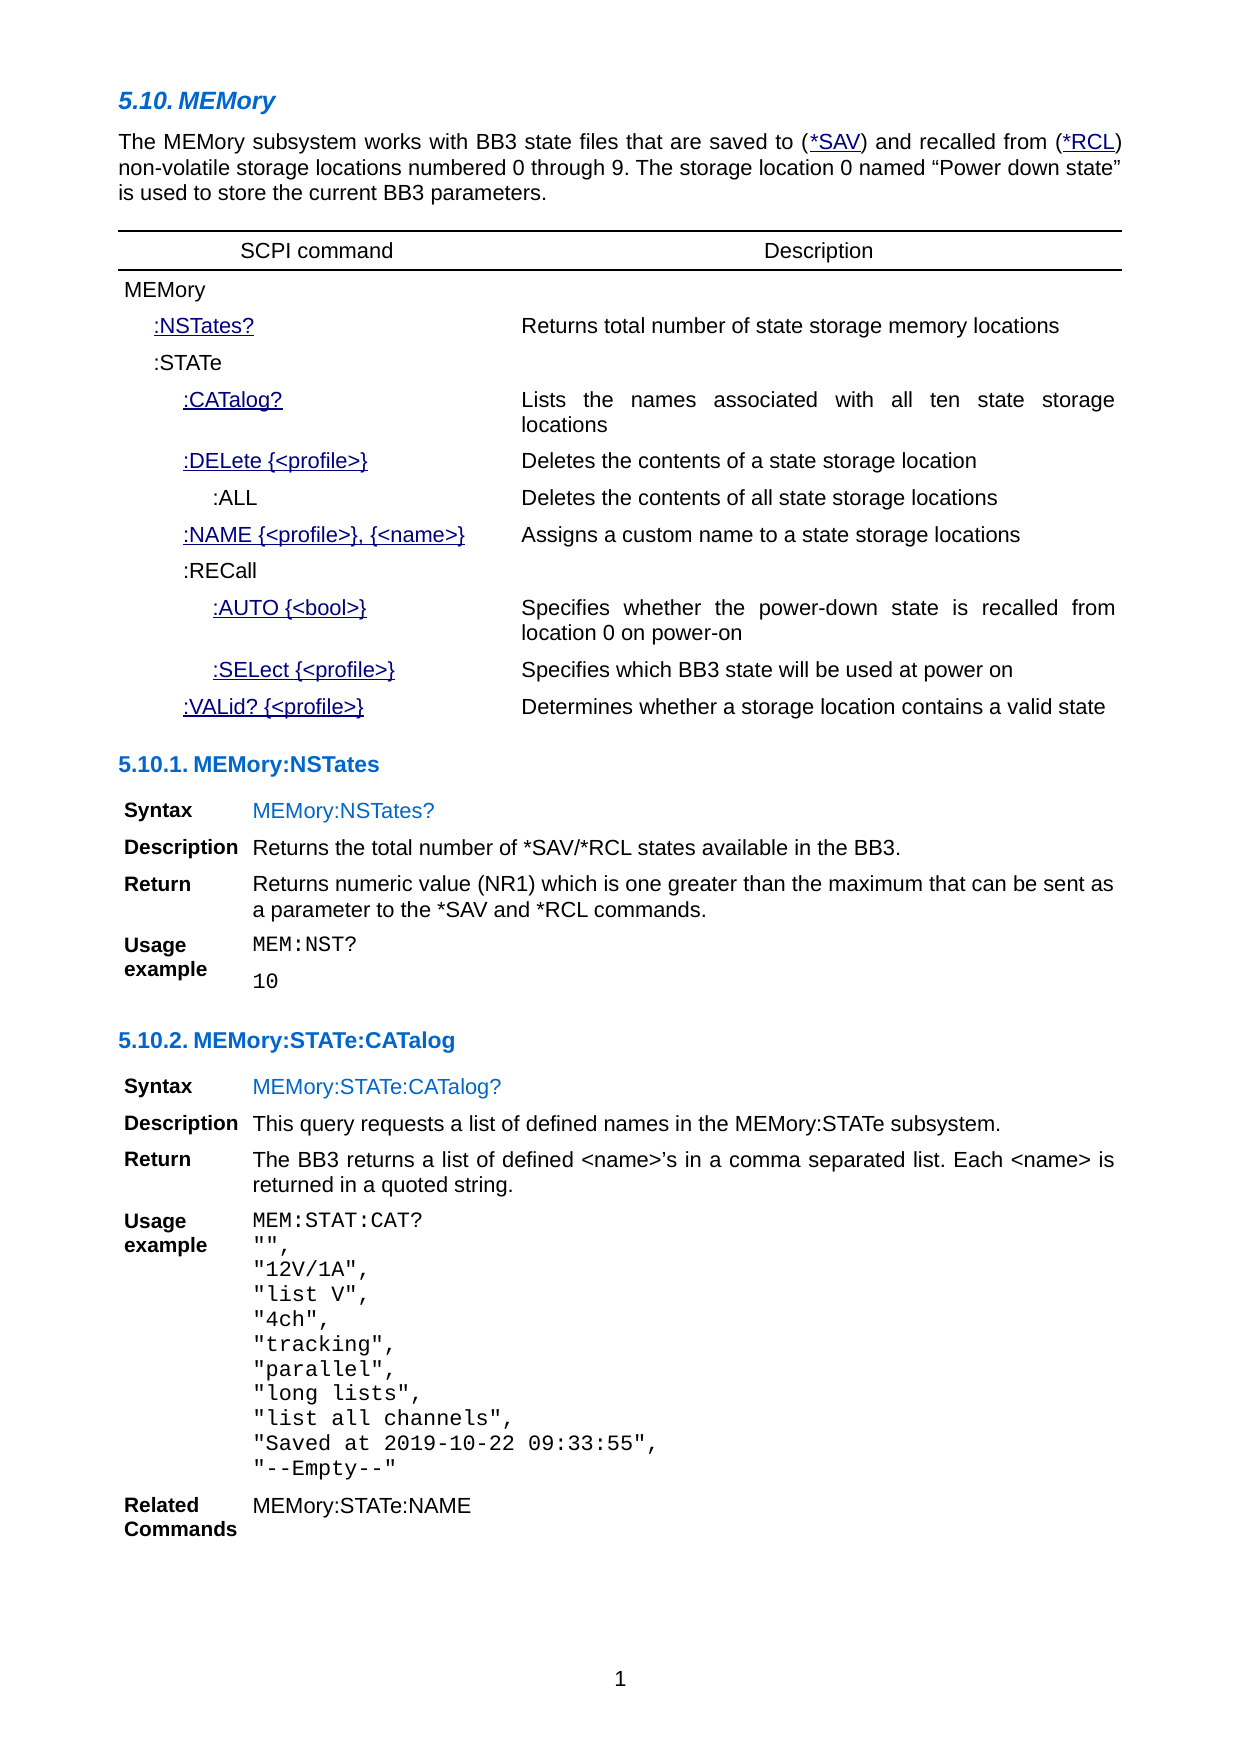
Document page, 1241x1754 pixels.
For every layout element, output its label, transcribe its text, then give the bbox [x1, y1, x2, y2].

table_header SCPI command [118, 232, 516, 269]
table_cell MEM:STAT:CAT? "", "12V/1A", "list V", "4ch", "tracking", "parallel", "long lists", "list all channels", "Saved at 2019-10-22 09:33:55", "--Empty--" [247, 1203, 1122, 1487]
table_cell Lists the names associated with all ten state storage locations [516, 381, 1122, 443]
table_cell :CATalog? [118, 381, 516, 443]
table_cell :VALid? {<profile>} [118, 688, 516, 724]
subtitle MEMory [118, 86, 1122, 114]
table_cell Determines whether a storage location contains a valid state [516, 688, 1122, 724]
table_cell This query requests a list of defined names in the MEMory:STATe subsystem. [247, 1105, 1122, 1141]
table_cell :AUTO {<bool>} [118, 589, 516, 651]
table_header Syntax [118, 792, 247, 829]
table_cell The BB3 returns a list of defined <name>’s in a comma separated list. Each <name> is returned in a quoted string. [247, 1141, 1122, 1203]
table_cell :STATe [118, 344, 516, 381]
table_cell Specifies whether the power-down state is recalled from location 0 on power-on [516, 589, 1122, 651]
table_cell :ALL [118, 479, 516, 516]
subtitle MEMory:STATe:CATalog [118, 1027, 1122, 1053]
table_header Syntax [118, 1068, 247, 1105]
table_header MEMory:STATe:CATalog? [247, 1068, 1122, 1105]
table_header MEMory:NSTates? [247, 792, 1122, 829]
table_cell [516, 344, 1122, 381]
table_cell Description [118, 829, 247, 866]
table_cell Returns the total number of *SAV/*RCL states available in the BB3. [247, 829, 1122, 866]
table_cell :RECall [118, 553, 516, 589]
table_cell Deletes the contents of a state storage location [516, 443, 1122, 479]
table_cell Specifies which BB3 state will be used at power on [516, 651, 1122, 688]
table_cell Return [118, 1141, 247, 1203]
table_cell Related Commands [118, 1488, 247, 1549]
table_cell Deletes the contents of all state storage locations [516, 479, 1122, 516]
text The MEMory subsystem works with BB3 state files that are saved to (*SAV) and recalled from (*RCL) non-volatile storage locations numbered 0 through 9. The storage location 0 named “Power down state” is used to store the current BB3 parameters. [118, 129, 1122, 205]
table_cell Returns numeric value (NR1) which is one greater than the maximum that can be sent as a parameter to the *SAV and *RCL commands. [247, 866, 1122, 927]
table_cell Usage example [118, 928, 247, 1000]
table_cell Return [118, 866, 247, 927]
table_cell :NSTates? [118, 308, 516, 344]
table_cell MEMory:STATe:NAME [247, 1488, 1122, 1549]
table_cell Usage example [118, 1203, 247, 1487]
table_cell MEMory [118, 271, 516, 307]
table_cell :NAME {<profile>}, {<name>} [118, 516, 516, 553]
table_cell :SELect {<profile>} [118, 651, 516, 688]
table_cell Description [118, 1105, 247, 1141]
table_cell Returns total number of state storage memory locations [516, 308, 1122, 344]
table_cell Assigns a custom name to a state storage locations [516, 516, 1122, 553]
subtitle MEMory:NSTates [118, 751, 1122, 777]
table_header Description [516, 232, 1122, 269]
table_cell MEM:NST? 10 [247, 928, 1122, 1000]
table_cell [516, 271, 1122, 307]
table_cell :DELete {<profile>} [118, 443, 516, 479]
table_cell [516, 553, 1122, 589]
